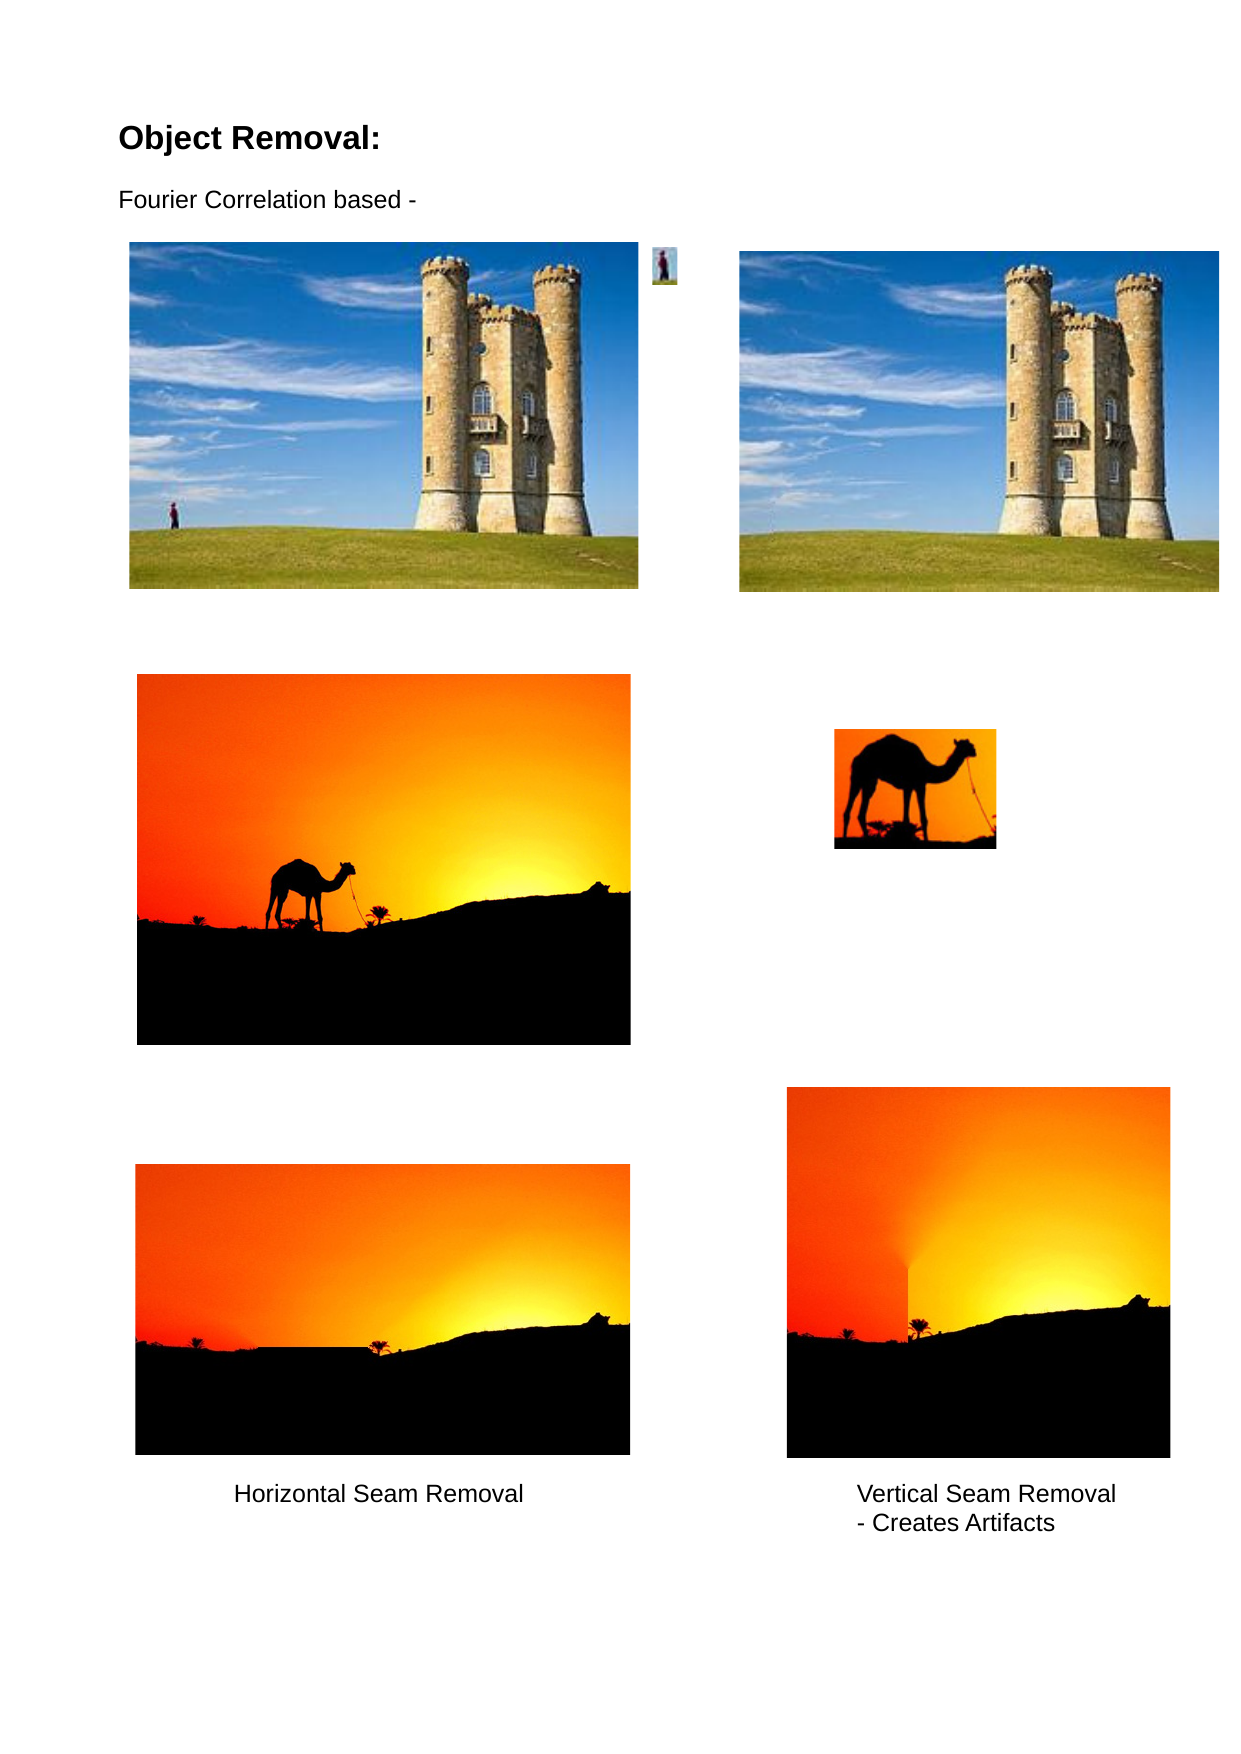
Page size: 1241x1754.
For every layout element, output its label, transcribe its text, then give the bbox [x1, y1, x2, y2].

picture [135, 1164, 631, 1455]
text - Creates Artifacts [118, 1508, 1122, 1537]
text Fourier Correlation based - [118, 185, 1122, 214]
picture [652, 247, 678, 285]
picture [739, 251, 1220, 592]
text Horizontal Seam Removal Vertical Seam Removal [118, 1479, 1122, 1508]
picture [834, 729, 997, 849]
text Object Removal: [118, 118, 1122, 157]
picture [129, 242, 639, 589]
picture [786, 1087, 1171, 1458]
picture [137, 674, 631, 1045]
